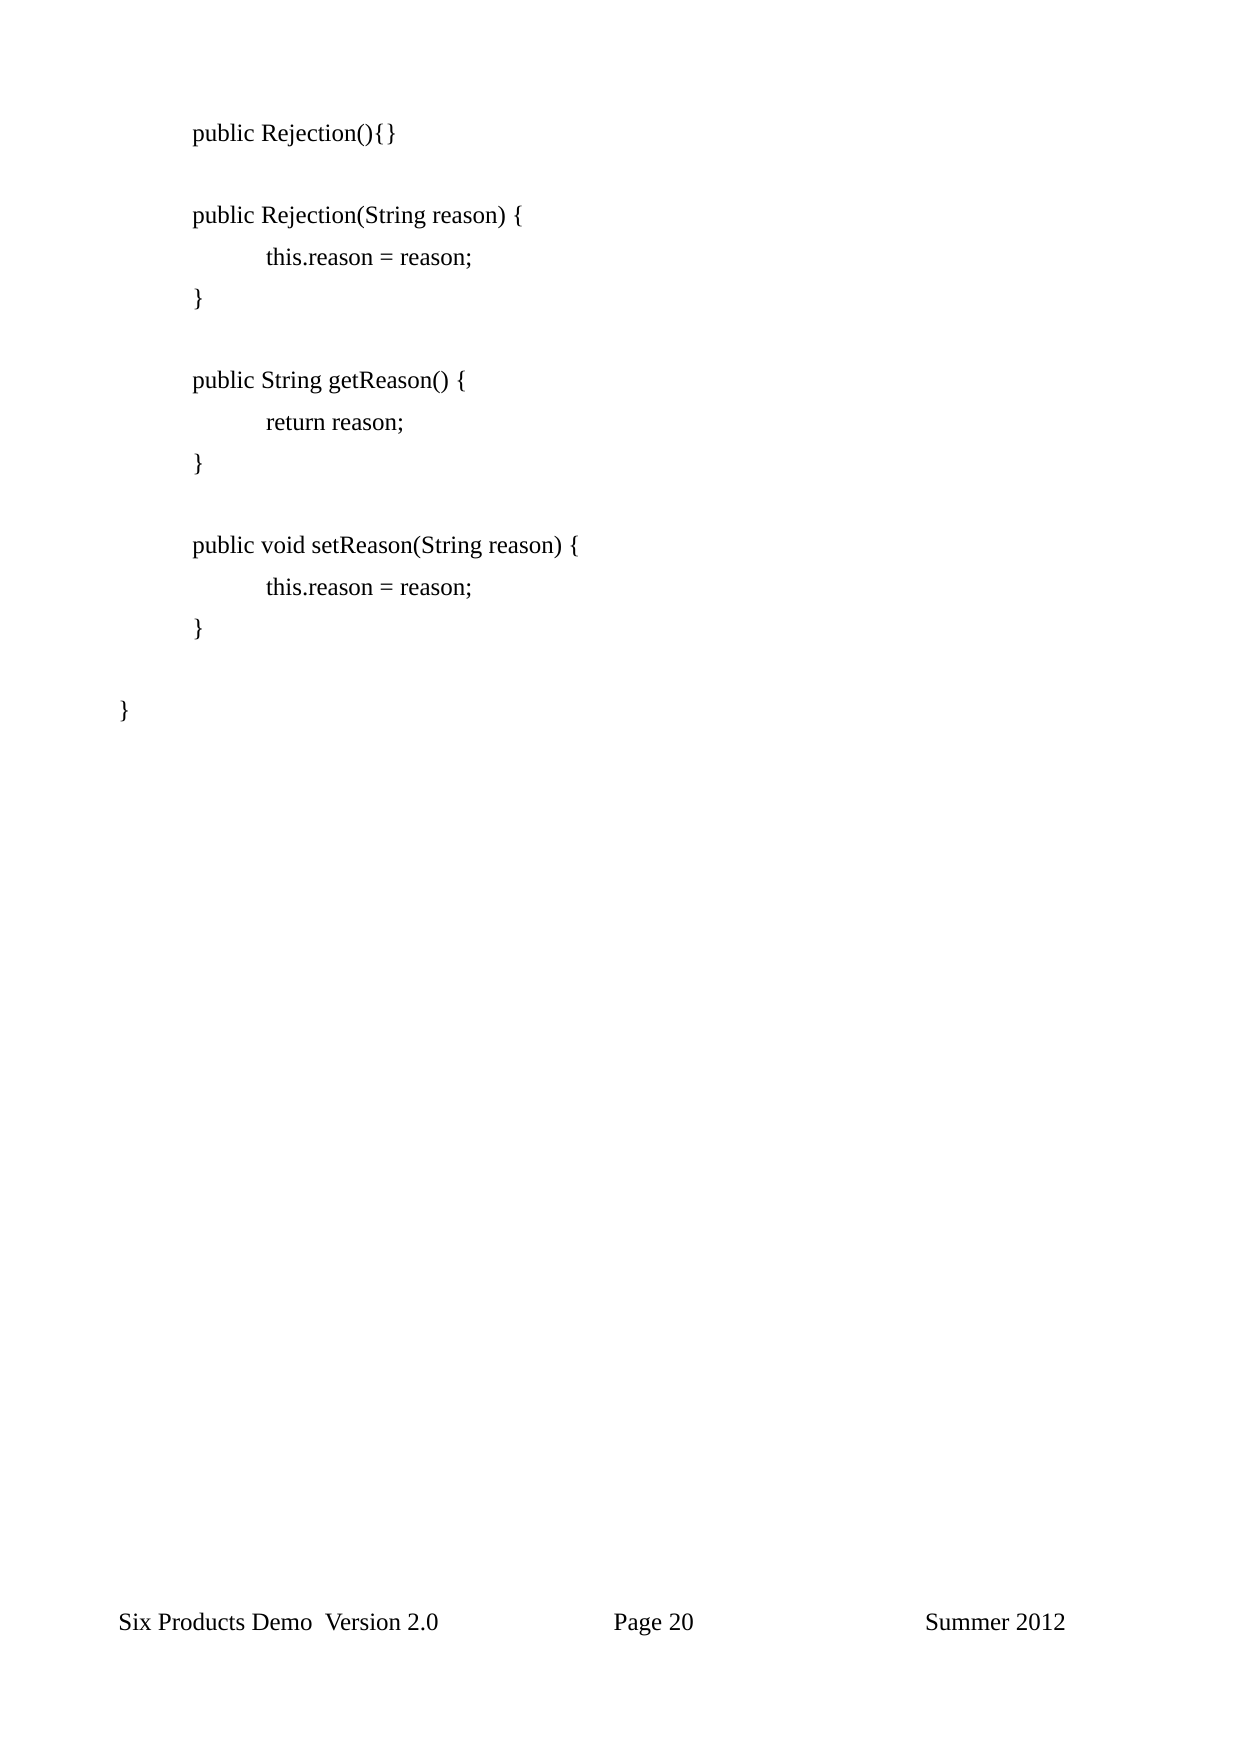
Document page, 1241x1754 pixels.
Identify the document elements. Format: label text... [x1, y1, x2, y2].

text this.reason = reason; [118, 242, 1122, 271]
text } [118, 613, 1122, 642]
text public Rejection(String reason) { [118, 201, 1122, 229]
text return reason; [118, 407, 1122, 436]
text public Rejection(){} [118, 118, 1122, 147]
text } [118, 448, 1122, 477]
text } [118, 696, 1122, 724]
text } [118, 283, 1122, 312]
text public String getReason() { [118, 366, 1122, 394]
text public void setReason(String reason) { [118, 531, 1122, 559]
text this.reason = reason; [118, 572, 1122, 601]
